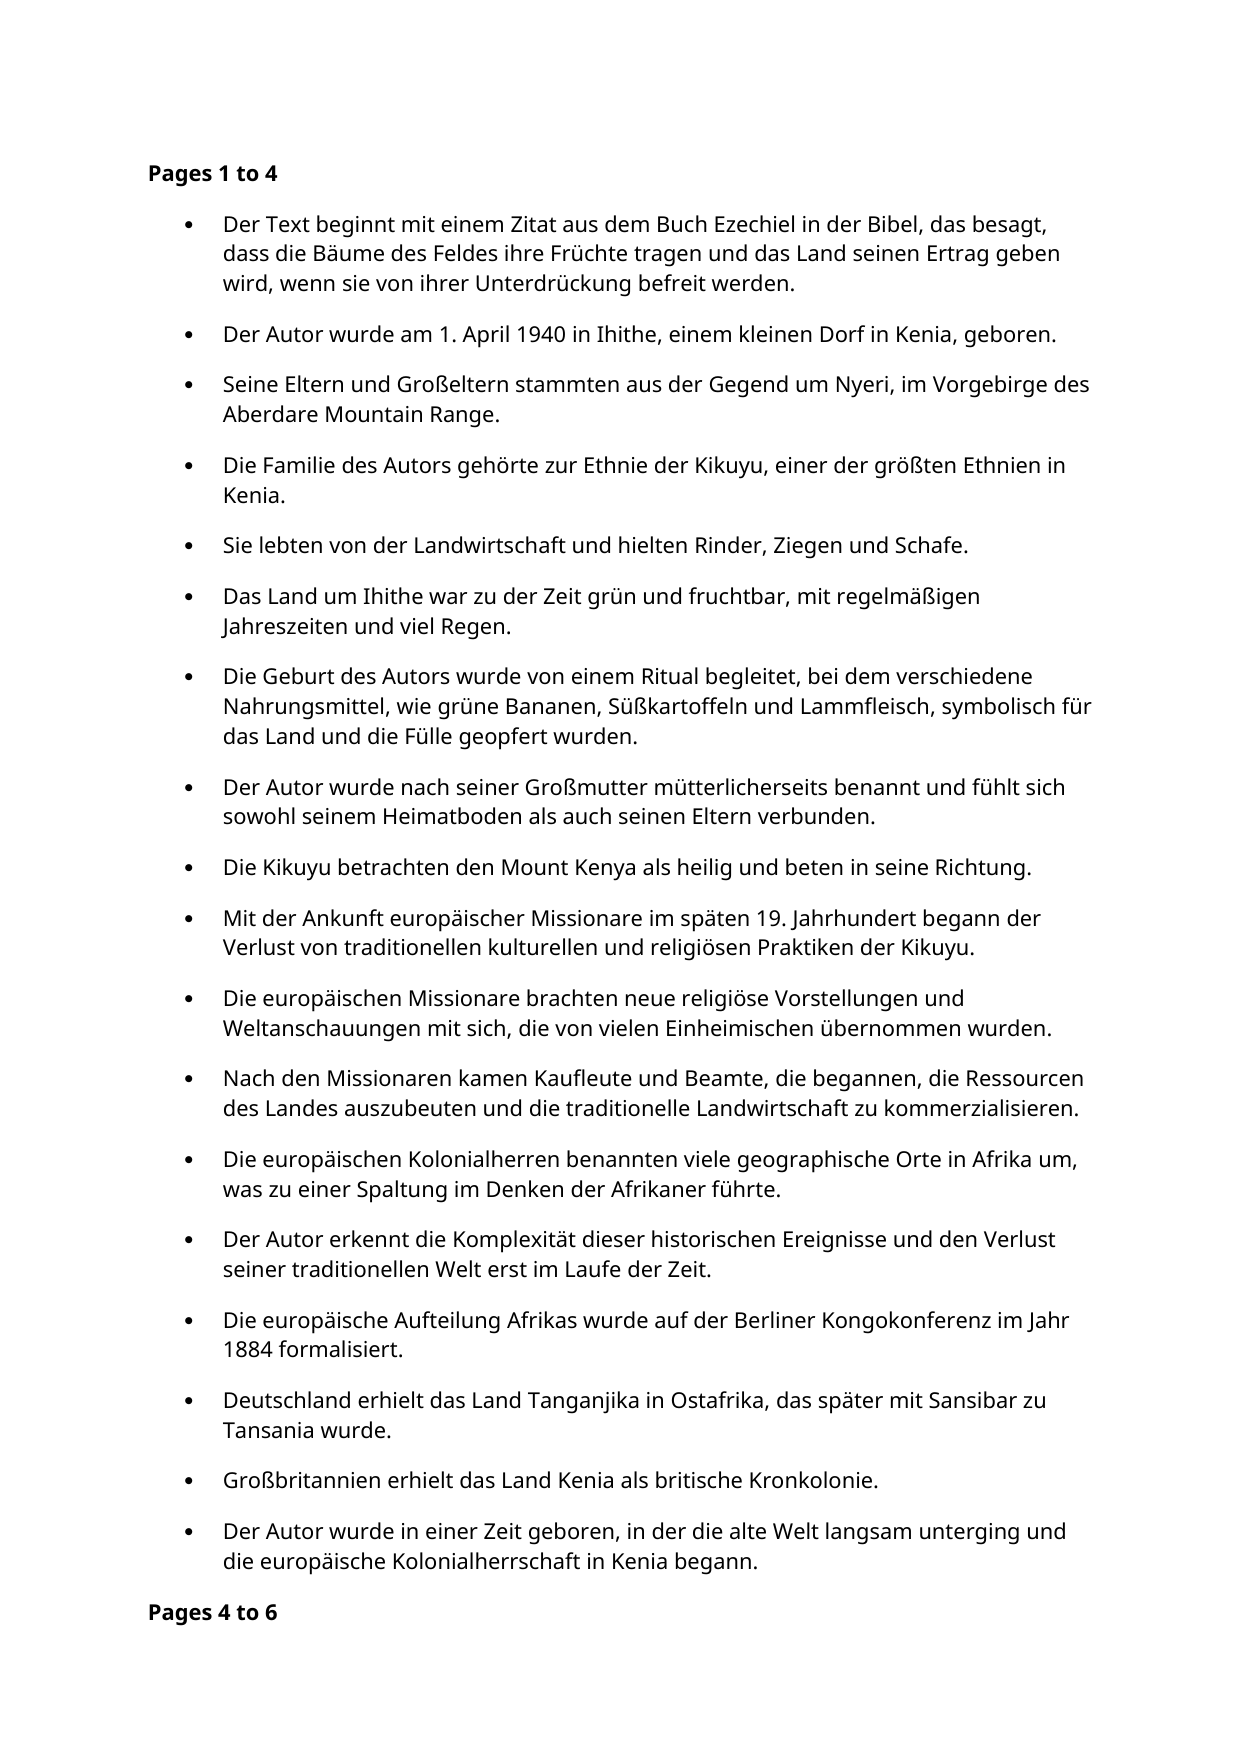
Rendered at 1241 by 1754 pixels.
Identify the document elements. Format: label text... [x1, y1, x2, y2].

list Seine Eltern und Großeltern stammten aus der Gegend um Nyeri, im Vorgebirge des Aberdare Mountain Range. [185, 369, 1093, 429]
text Pages 1 to 4 [148, 158, 1093, 188]
list Die Geburt des Autors wurde von einem Ritual begleitet, bei dem verschiedene Nahrungsmittel, wie grüne Bananen, Süßkartoffeln und Lammfleisch, symbolisch für das Land und die Fülle geopfert wurden. [185, 661, 1093, 751]
list Der Autor wurde in einer Zeit geboren, in der die alte Welt langsam unterging und die europäische Kolonialherrschaft in Kenia begann. [185, 1516, 1093, 1576]
list Nach den Missionaren kamen Kaufleute und Beamte, die begannen, die Ressourcen des Landes auszubeuten und die traditionelle Landwirtschaft zu kommerzialisieren. [185, 1063, 1093, 1123]
list Sie lebten von der Landwirtschaft und hielten Rinder, Ziegen und Schafe. [185, 530, 1093, 560]
list Die europäischen Kolonialherren benannten viele geographische Orte in Afrika um, was zu einer Spaltung im Denken der Afrikaner führte. [185, 1144, 1093, 1203]
list Der Autor wurde am 1. April 1940 in Ihithe, einem kleinen Dorf in Kenia, geboren. [185, 319, 1093, 349]
list Die europäische Aufteilung Afrikas wurde auf der Berliner Kongokonferenz im Jahr 1884 formalisiert. [185, 1305, 1093, 1364]
list Deutschland erhielt das Land Tanganjika in Ostafrika, das später mit Sansibar zu Tansania wurde. [185, 1385, 1093, 1445]
list Die europäischen Missionare brachten neue religiöse Vorstellungen und Weltanschauungen mit sich, die von vielen Einheimischen übernommen wurden. [185, 983, 1093, 1043]
list Die Familie des Autors gehörte zur Ethnie der Kikuyu, einer der größten Ethnien in Kenia. [185, 450, 1093, 509]
list Großbritannien erhielt das Land Kenia als britische Kronkolonie. [185, 1466, 1093, 1495]
list Die Kikuyu betrachten den Mount Kenya als heilig und beten in seine Richtung. [185, 852, 1093, 882]
list Der Autor wurde nach seiner Großmutter mütterlicherseits benannt und fühlt sich sowohl seinem Heimatboden als auch seinen Eltern verbunden. [185, 772, 1093, 831]
text Pages 4 to 6 [148, 1597, 1093, 1626]
list Der Autor erkennt die Komplexität dieser historischen Ereignisse und den Verlust seiner traditionellen Welt erst im Laufe der Zeit. [185, 1224, 1093, 1284]
list Mit der Ankunft europäischer Missionare im späten 19. Jahrhundert begann der Verlust von traditionellen kulturellen und religiösen Praktiken der Kikuyu. [185, 903, 1093, 962]
list Der Text beginnt mit einem Zitat aus dem Buch Ezechiel in der Bibel, das besagt, dass die Bäume des Feldes ihre Früchte tragen und das Land seinen Ertrag geben wird, wenn sie von ihrer Unterdrückung befreit werden. [185, 209, 1093, 298]
list Das Land um Ihithe war zu der Zeit grün und fruchtbar, mit regelmäßigen Jahreszeiten und viel Regen. [185, 581, 1093, 641]
